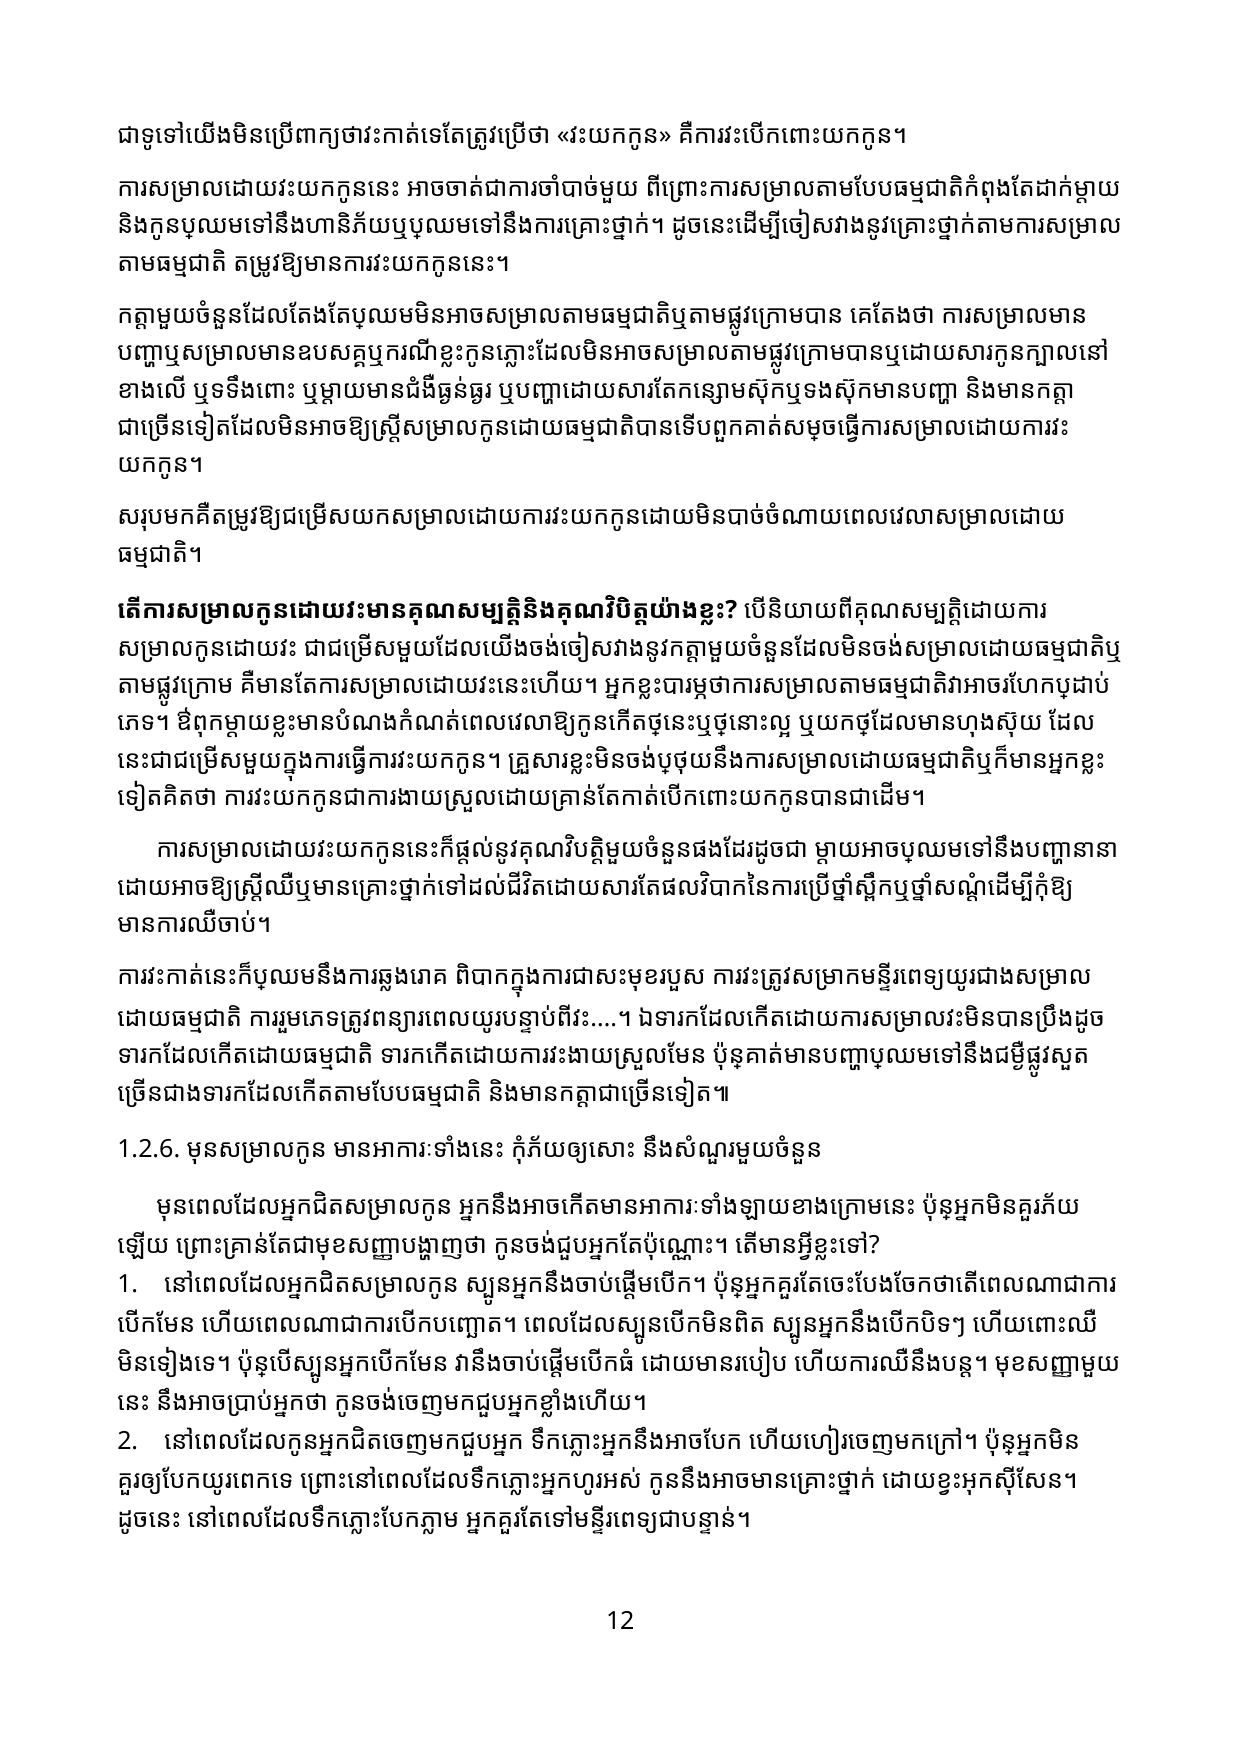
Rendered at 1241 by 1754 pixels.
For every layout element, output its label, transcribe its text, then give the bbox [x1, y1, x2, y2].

text ការសម្រាលដោយវះយកកូននេះក៏ផ្តល់នូវគុណវិបត្តិមួយចំនួនផងដែរដូចជា ម្តាយអាចប្រឈមទៅនឹងបញ្ហានានាដោយអាចឱ្យស្រ្តីឈឺឬមានគ្រោះថ្នាក់ទៅដល់ជីវិតដោយសារតែផលវិបាកនៃការប្រើថ្នាំស្ពឹកឬថ្នាំសណ្តំដើម្បីកុំឱ្យមានការឈឺចាប់។ [117, 835, 1123, 942]
text តើការសម្រាលកូនដោយវះមានគុណសម្បត្តិនិងគុណវិបិត្តយ៉ាងខ្លះ? បើនិយាយពីគុណសម្បត្តិដោយការសម្រាលកូនដោយវះ ជាជម្រើសមួយដែលយើងចង់ចៀសវាងនូវកត្តាមួយចំនួនដែលមិនចង់សម្រាលដោយធម្មជាតិឬតាមផ្លូវក្រោម គឺមានតែការសម្រាលដោយវះនេះហើយ។ អ្នកខ្លះបារម្ភថាការសម្រាលតាមធម្មជាតិវាអាចរហែកប្រដាប់ភេទ។ ឳពុកម្តាយខ្លះមានបំណងកំណត់ពេលវេលាឱ្យកូនកើតថ្ងៃនេះឬថ្ងៃនោះល្អ ឬយកថ្ងៃដែលមានហុងស៊ុយ ដែលនេះជាជម្រើសមួយក្នុងការធ្វើការវះយកកូន។ គ្រួសារខ្លះមិនចង់ប្រថុយនឹងការសម្រាលដោយធម្មជាតិឬក៏មានអ្នកខ្លះទៀតគិតថា ការវះយកកូនជាការងាយស្រួលដោយគ្រាន់តែកាត់បើកពោះយកកូនបានជាដើម។ [117, 592, 1123, 816]
text កត្តាមួយចំនួនដែលតែងតែប្រឈមមិនអាចសម្រាលតាមធម្មជាតិឬតាមផ្លូវក្រោមបាន គេតែងថា ការសម្រាលមានបញ្ហាឬសម្រាលមានឧបសគ្គឬករណីខ្លះកូនភ្លោះដែលមិនអាចសម្រាលតាមផ្លូវក្រោមបានឬដោយសារកូនក្បាលនៅខាងលើ ឬទទឹងពោះ ឬម្តាយមានជំងឺធ្ងន់ធ្ងរ ឬបញ្ហាដោយសារតែកន្សោមស៊ុកឬទងស៊ុកមានបញ្ហា និងមានកត្តាជាច្រើនទៀតដែលមិនអាចឱ្យស្រ្តីសម្រាលកូនដោយធម្មជាតិបានទើបពួកគាត់សម្រេចធ្វើការសម្រាលដោយការវះយកកូន។ [117, 301, 1123, 483]
text ការវះកាត់នេះក៏ប្រឈមនឹងការឆ្លងរោគ ពិបាកក្នុងការជាសះមុខរបួស ការវះត្រូវសម្រាកមន្ទីរពេទ្យយូរជាងសម្រាលដោយធម្មជាតិ ការរួមភេទត្រូវពន្យារពេលយូរបន្ទាប់ពីវះ….។ ឯទារកដែលកើតដោយការសម្រាលវះមិនបានប្រឹងដូចទារកដែលកើតដោយធម្មជាតិ ទារកកើតដោយការវះងាយស្រួលមែន ប៉ុន្តែគាត់មានបញ្ហាប្រឈមទៅនឹងជម្ងឺផ្លូវសួតច្រើនជាងទារកដែលកើតតាមបែបធម្មជាតិ និងមានកត្តាជាច្រើនទៀត៕ [117, 962, 1123, 1111]
text មុនពេលដែលអ្នកជិតសម្រាលកូន អ្នកនឹងអាចកើតមានអាការៈទាំងឡាយខាងក្រោមនេះ ប៉ុន្តែអ្នកមិនគួរភ័យឡើយ ព្រោះគ្រាន់តែជាមុខសញ្ញាបង្ហាញថា កូនចង់ជួបអ្នកតែប៉ុណ្ណោះ។ តើមានអ្វីខ្លះទៅ? [117, 1188, 1123, 1261]
text សរុបមកគឺតម្រូវឱ្យជម្រើសយកសម្រាលដោយការវះយកកូនដោយមិនបាច់ចំណាយពេលវេលាសម្រាលដោយធម្មជាតិ។ [117, 502, 1123, 572]
text 2. នៅពេលដែលកូនអ្នកជិតចេញមកជួបអ្នក ទឹកភ្លោះអ្នកនឹងអាចបែក ហើយហៀរចេញមកក្រៅ។ ប៉ុន្តែអ្នកមិនគួរឲ្យបែកយូរពេកទេ ព្រោះនៅពេលដែលទឹកភ្លោះអ្នកហូរអស់ កូននឹងអាចមានគ្រោះថ្នាក់ ដោយខ្វះអុកស៊ីសែន។ ដូចនេះ នៅពេលដែលទឹកភ្លោះបែកភ្លាម អ្នកគួរតែទៅមន្ទីរពេទ្យជាបន្ទាន់។ [117, 1423, 1123, 1535]
text 1. នៅពេលដែលអ្នកជិតសម្រាលកូន ស្បូនអ្នកនឹងចាប់ផ្តើមបើក។ ប៉ុន្តែអ្នកគួរតែចេះបែងចែកថាតើពេលណាជាការបើកមែន ហើយពេលណាជាការបើកបញ្ឆោត។ ពេលដែលស្បូនបើកមិនពិត ស្បូនអ្នកនឹងបើកបិទៗ ហើយពោះឈឺមិនទៀងទេ។ ប៉ុន្តែបើស្បូនអ្នកបើកមែន វានឹងចាប់ផ្តើមបើកធំ ដោយមានរបៀប ហើយការឈឺនឹងបន្ត។ មុខសញ្ញាមួយនេះ នឹងអាចប្រាប់អ្នកថា កូនចង់ចេញមកជួបអ្នកខ្លាំងហើយ។ [117, 1266, 1123, 1418]
text ការសម្រាលដោយវះយកកូននេះ អាចចាត់ជាការចាំបាច់មួយ ពីព្រោះការសម្រាលតាមបែបធម្មជាតិកំពុងតែដាក់ម្តាយនិងកូនប្រឈមទៅនឹងហានិភ័យឬប្រឈមទៅនឹងការគ្រោះថ្នាក់។ ដូចនេះដើម្បីចៀសវាងនូវគ្រោះថ្នាក់តាមការសម្រាលតាមធម្មជាតិ តម្រូវឱ្យមានការវះយកកូននេះ។ [117, 174, 1123, 281]
text ជាទូទៅយើងមិនប្រើពាក្យថាវះកាត់ទេតែត្រូវប្រើថា «វះយកកូន» គឺការវះបើកពោះយកកូន។ [117, 117, 1123, 154]
text 1.2.6. មុនសម្រាលកូន មានអាការៈទាំងនេះ កុំភ័យឲ្យសោះ នឹងសំណួរមួយចំនួន [117, 1131, 1123, 1168]
